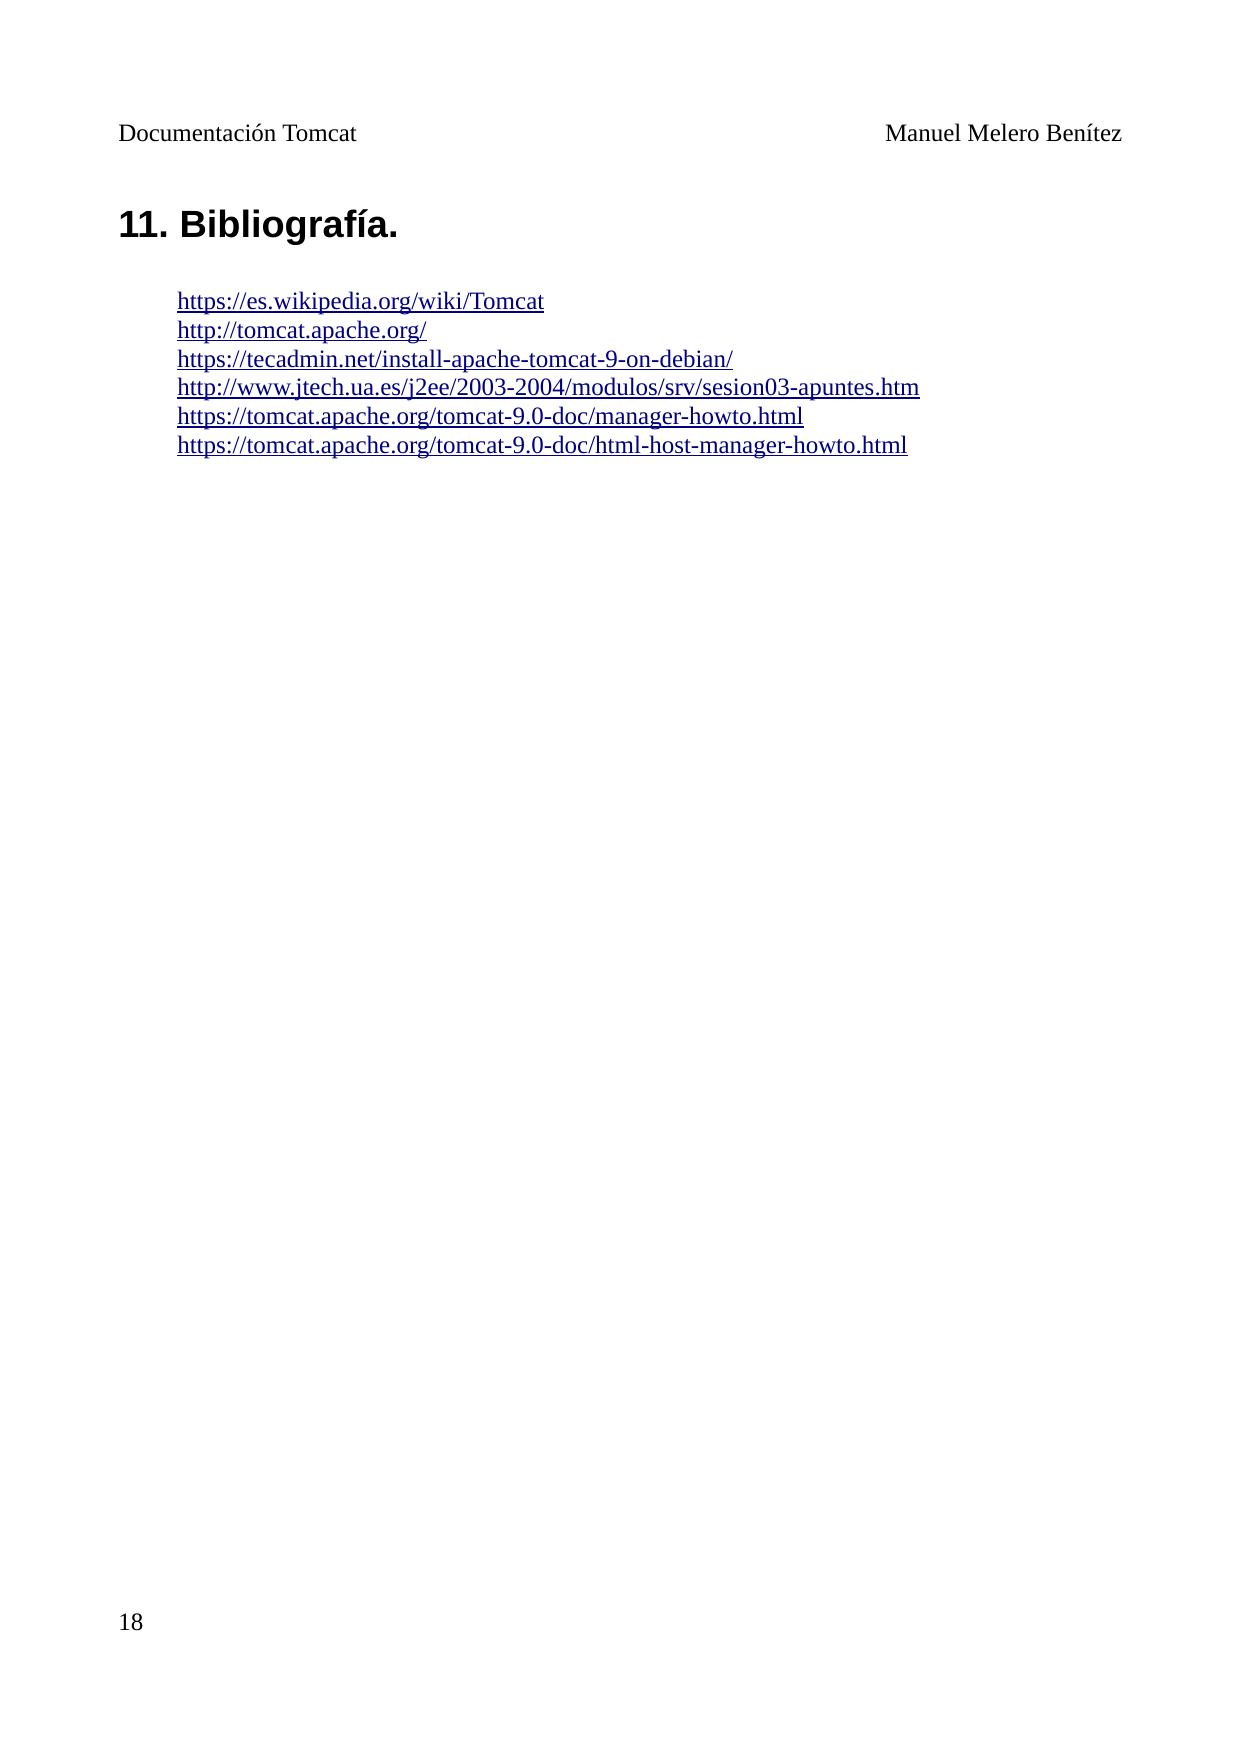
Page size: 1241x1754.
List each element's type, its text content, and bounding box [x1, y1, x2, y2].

text https://tomcat.apache.org/tomcat-9.0-doc/manager-howto.html [148, 401, 1122, 430]
text http://tomcat.apache.org/ [148, 315, 1122, 344]
text https://tecadmin.net/install-apache-tomcat-9-on-debian/ [148, 344, 1122, 372]
subtitle 11. Bibliografía. [118, 201, 1122, 245]
text https://es.wikipedia.org/wiki/Tomcat [148, 286, 1122, 315]
text http://www.jtech.ua.es/j2ee/2003-2004/modulos/srv/sesion03-apuntes.htm [148, 372, 1122, 401]
text https://tomcat.apache.org/tomcat-9.0-doc/html-host-manager-howto.html [148, 430, 1122, 459]
